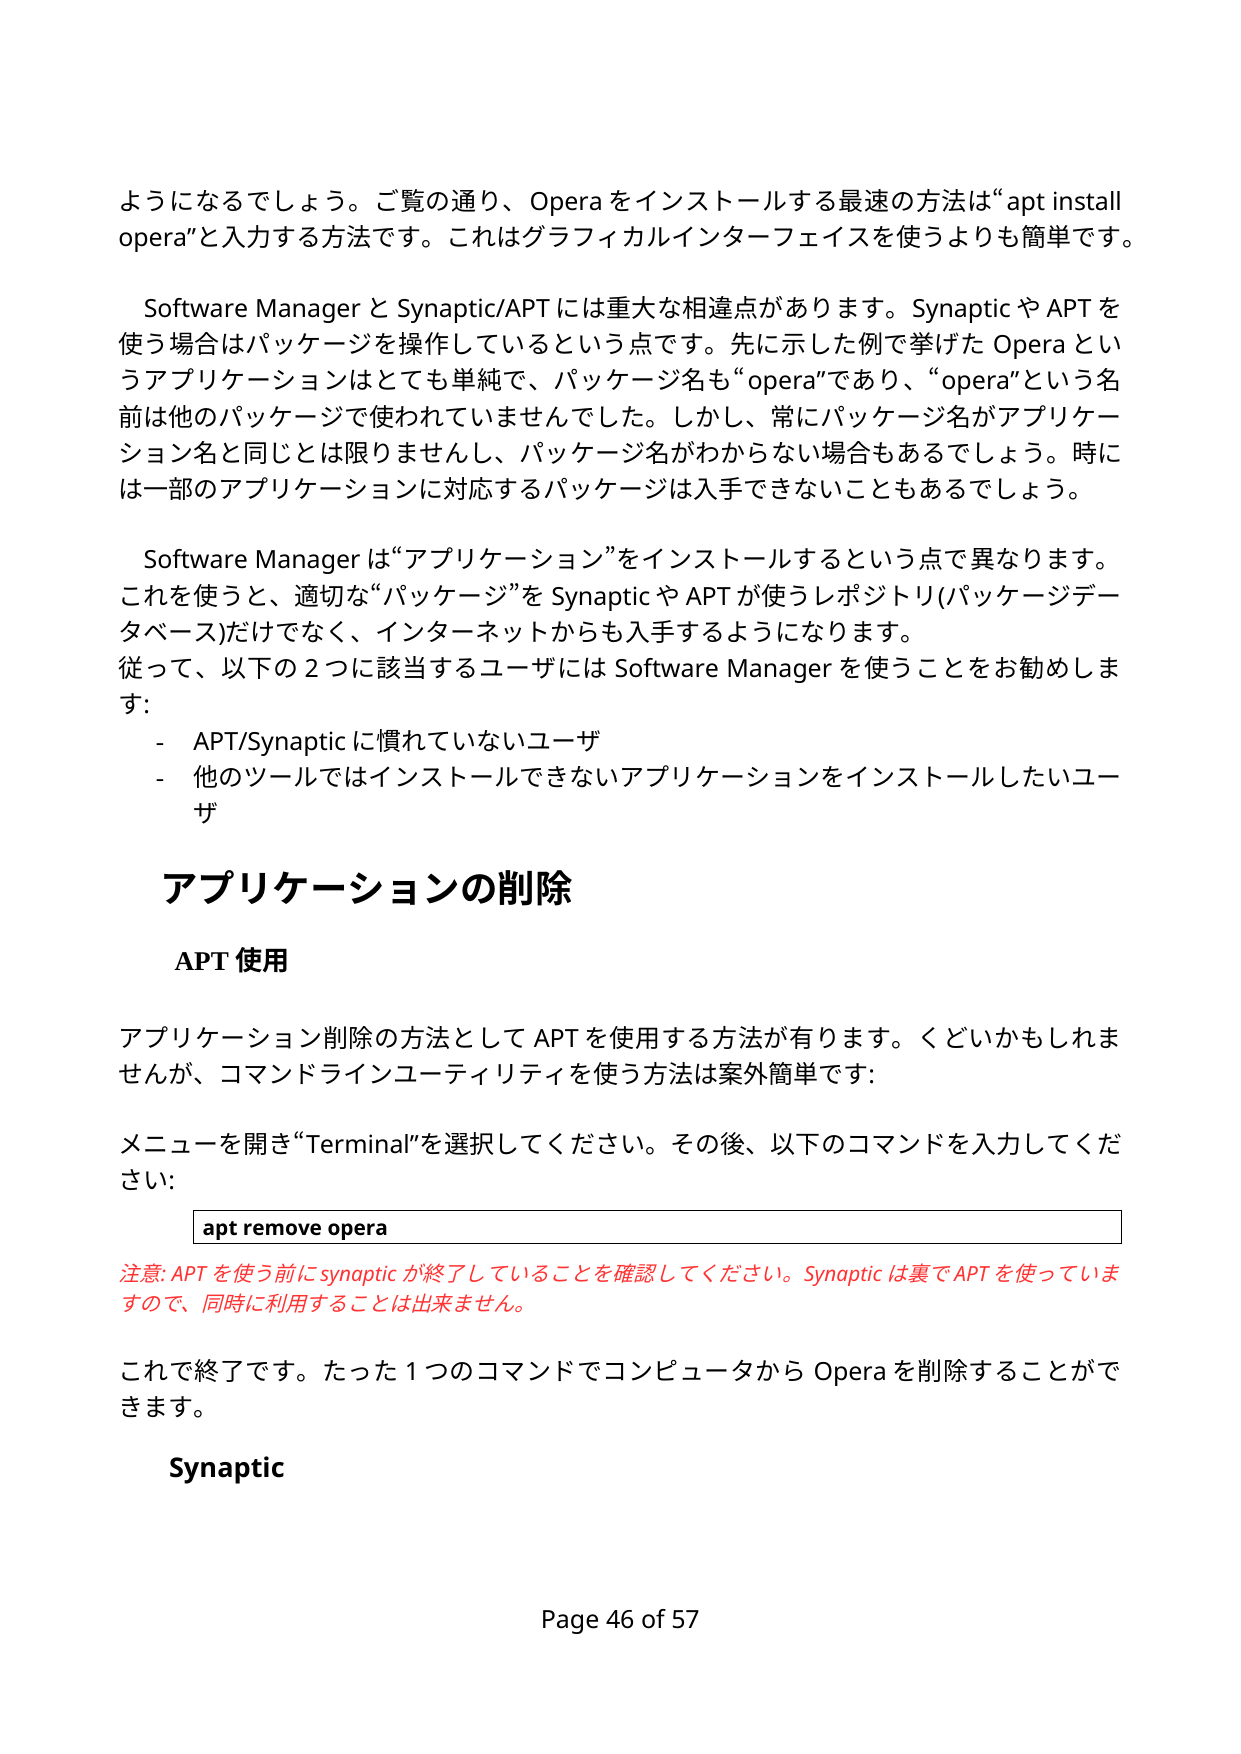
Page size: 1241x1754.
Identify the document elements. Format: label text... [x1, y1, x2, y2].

subtitle Synaptic [118, 1449, 1122, 1486]
list APT/Synapticに慣れていないユーザ [156, 721, 1122, 757]
text Software ManagerとSynaptic/APTには重大な相違点があります。SynapticやAPTを使う場合はパッケージを操作しているという点です。先に示した例で挙げたOperaというアプリケーションはとても単純で、パッケージ名も“opera”であり、“opera”という名前は他のパッケージで使われていませんでした。しかし、常にパッケージ名がアプリケーション名と同じとは限りませんし、パッケージ名がわからない場合もあるでしょう。時には一部のアプリケーションに対応するパッケージは入手できないこともあるでしょう。 [118, 288, 1122, 506]
text APTは非常に簡単ですが視覚的ではありません。それでいいのです。Linuxを初めて使う場合、グラフィカルインターフェイスのほうが使いやすいかもしれません(だからグラフィカルインターフェイスがあるのです)、しかし時間と共に高速で効率的な方法を好むようになるでしょう。ご覧の通り、Operaをインストールする最速の方法は“apt install opera”と入力する方法です。これはグラフィカルインターフェイスを使うよりも簡単です。 [118, 182, 1122, 288]
text Software Managerは“アプリケーション”をインストールするという点で異なります。これを使うと、適切な“パッケージ”をSynapticやAPTが使うレポジトリ(パッケージデータベース)だけでなく、インターネットからも入手するようになります。 [118, 540, 1122, 648]
text メニューを開き“Terminal”を選択してください。その後、以下のコマンドを入力してください: [118, 1124, 1122, 1197]
list 他のツールではインストールできないアプリケーションをインストールしたいユーザ [156, 757, 1122, 830]
text 従って、以下の2つに該当するユーザにはSoftware Managerを使うことをお勧めします: [118, 648, 1122, 721]
subtitle アプリケーションの削除 [118, 859, 1122, 913]
text これで終了です。たった1つのコマンドでコンピュータからOperaを削除することができます。 [118, 1351, 1122, 1424]
text 注意: APTを使う前にsynapticが終了していることを確認してください。Synapticは裏でAPTを使っていますので、同時に利用することは出来ません。 [118, 1257, 1122, 1317]
text アプリケーション削除の方法としてAPTを使用する方法が有ります。くどいかもしれませんが、コマンドラインユーティリティを使う方法は案外簡単です: [118, 1018, 1122, 1091]
text apt remove opera [194, 1211, 1121, 1243]
